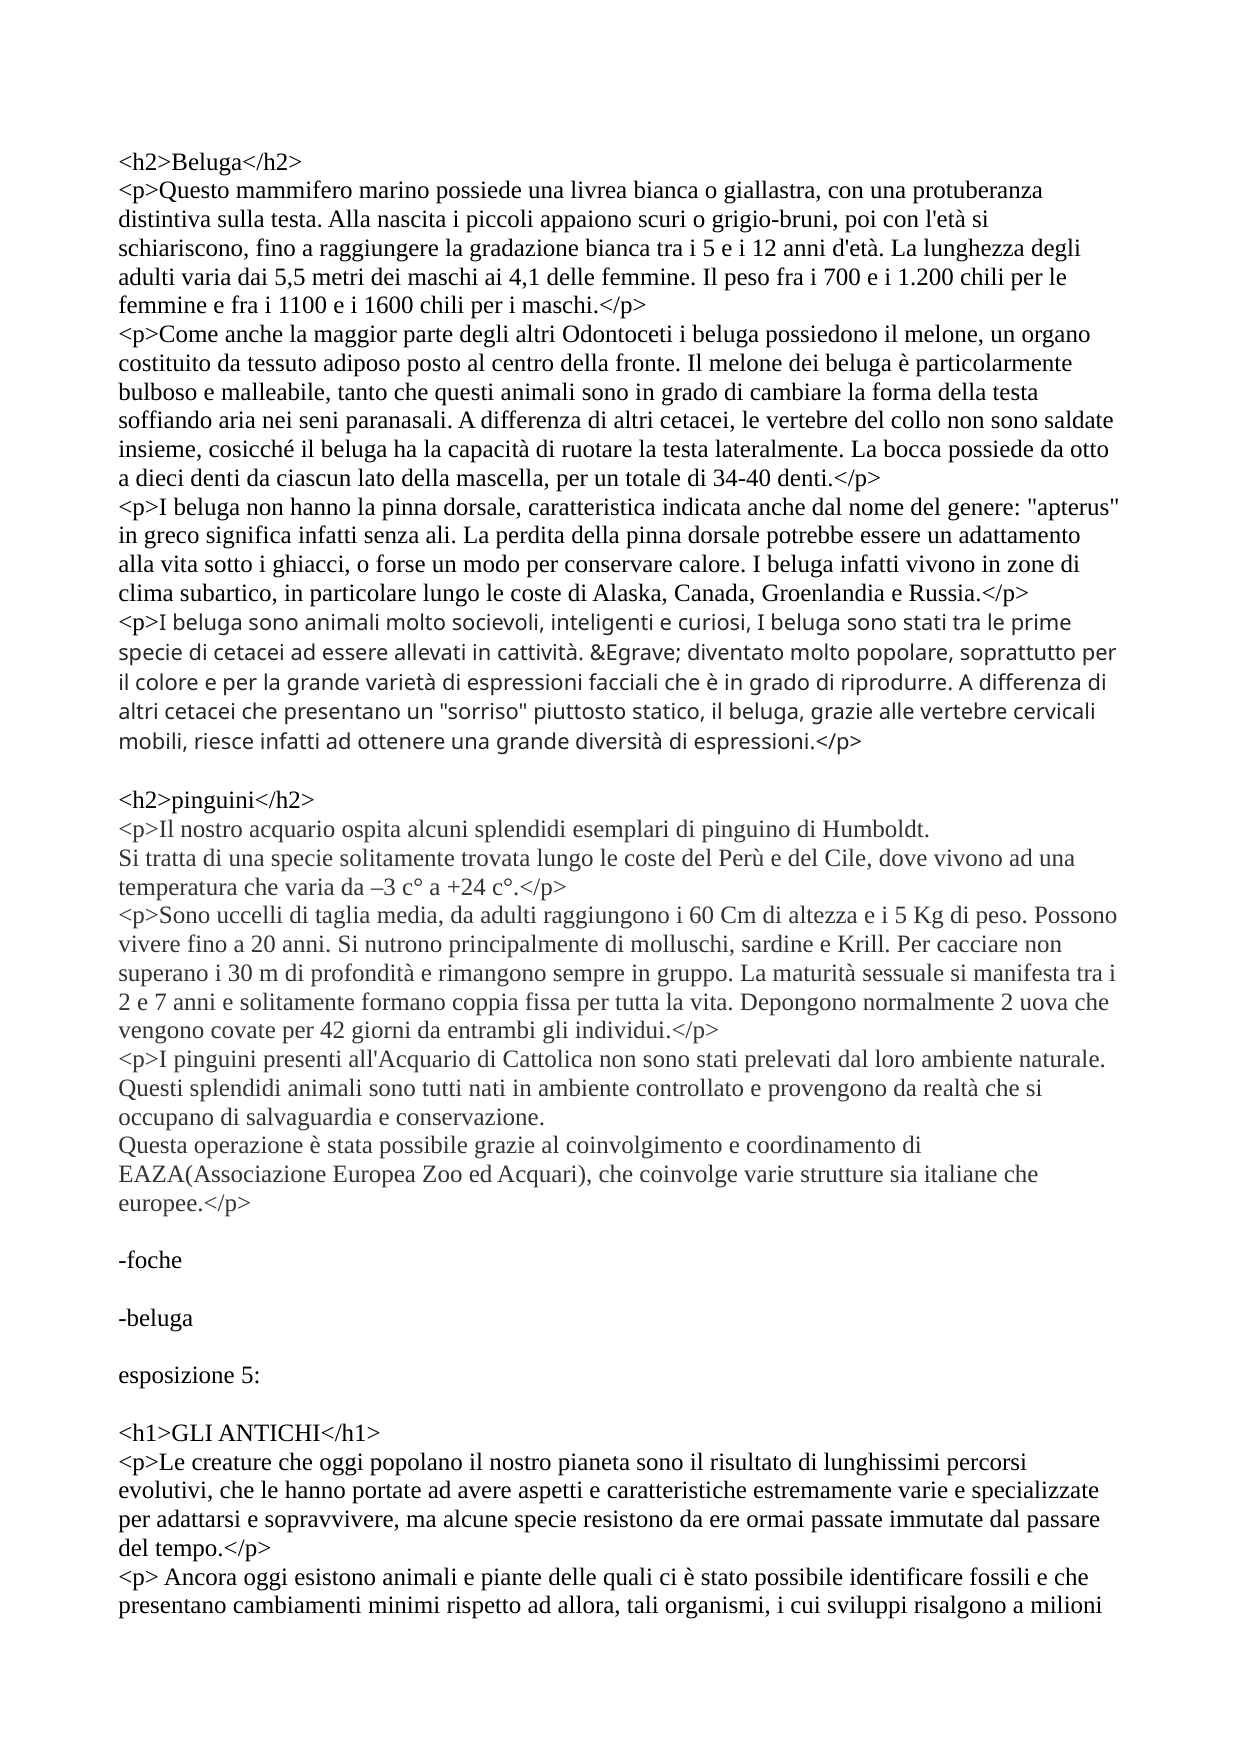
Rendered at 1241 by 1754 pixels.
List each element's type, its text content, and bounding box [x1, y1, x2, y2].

text <h1>GLI ANTICHI</h1> [118, 1418, 1122, 1447]
text <p>I beluga sono animali molto socievoli, inteligenti e curiosi, I beluga sono stati tra le prime specie di cetacei ad essere allevati in cattività. &Egrave; diventato molto popolare, soprattutto per il colore e per la grande varietà di espressioni facciali che è in grado di riprodurre. A differenza di altri cetacei che presentano un "sorriso" piuttosto statico, il beluga, grazie alle vertebre cervicali mobili, riesce infatti ad ottenere una grande diversità di espressioni.</p> [118, 607, 1122, 756]
text <p>I beluga non hanno la pinna dorsale, caratteristica indicata anche dal nome del genere: "apterus" in greco significa infatti senza ali. La perdita della pinna dorsale potrebbe essere un adattamento alla vita sotto i ghiacci, o forse un modo per conservare calore. I beluga infatti vivono in zone di clima subartico, in particolare lungo le coste di Alaska, Canada, Groenlandia e Russia.</p> [118, 492, 1122, 607]
text <p> Ancora oggi esistono animali e piante delle quali ci è stato possibile identificare fossili e che presentano cambiamenti minimi rispetto ad allora, tali organismi, i cui sviluppi risalgono a milioni [118, 1562, 1122, 1619]
text Questi splendidi animali sono tutti nati in ambiente controllato e provengono da realtà che si occupano di salvaguardia e conservazione. [118, 1073, 1122, 1131]
text <h2>Beluga</h2> [118, 147, 1122, 176]
text <h2>pinguini</h2> [118, 786, 1122, 814]
text -beluga [118, 1303, 1122, 1332]
text <p>Le creature che oggi popolano il nostro pianeta sono il risultato di lunghissimi percorsi evolutivi, che le hanno portate ad avere aspetti e caratteristiche estremamente varie e specializzate per adattarsi e sopravvivere, ma alcune specie resistono da ere ormai passate immutate dal passare del tempo.</p> [118, 1447, 1122, 1562]
text <p>Questo mammifero marino possiede una livrea bianca o giallastra, con una protuberanza distintiva sulla testa. Alla nascita i piccoli appaiono scuri o grigio-bruni, poi con l'età si schiariscono, fino a raggiungere la gradazione bianca tra i 5 e i 12 anni d'età. La lunghezza degli adulti varia dai 5,5 metri dei maschi ai 4,1 delle femmine. Il peso fra i 700 e i 1.200 chili per le femmine e fra i 1100 e i 1600 chili per i maschi.</p> [118, 176, 1122, 319]
text Si tratta di una specie solitamente trovata lungo le coste del Perù e del Cile, dove vivono ad una temperatura che varia da –3 c° a +24 c°.</p> [118, 843, 1122, 901]
text <p>I pinguini presenti all'Acquario di Cattolica non sono stati prelevati dal loro ambiente naturale. [118, 1044, 1122, 1073]
text Questa operazione è stata possibile grazie al coinvolgimento e coordinamento di EAZA(Associazione Europea Zoo ed Acquari), che coinvolge varie strutture sia italiane che europee.</p> [118, 1131, 1122, 1217]
text <p>Sono uccelli di taglia media, da adulti raggiungono i 60 Cm di altezza e i 5 Kg di peso. Possono vivere fino a 20 anni. Si nutrono principalmente di molluschi, sardine e Krill. Per cacciare non superano i 30 m di profondità e rimangono sempre in gruppo. La maturità sessuale si manifesta tra i 2 e 7 anni e solitamente formano coppia fissa per tutta la vita. Depongono normalmente 2 uova che vengono covate per 42 giorni da entrambi gli individui.</p> [118, 901, 1122, 1044]
text <p>Come anche la maggior parte degli altri Odontoceti i beluga possiedono il melone, un organo costituito da tessuto adiposo posto al centro della fronte. Il melone dei beluga è particolarmente bulboso e malleabile, tanto che questi animali sono in grado di cambiare la forma della testa soffiando aria nei seni paranasali. A differenza di altri cetacei, le vertebre del collo non sono saldate insieme, cosicché il beluga ha la capacità di ruotare la testa lateralmente. La bocca possiede da otto a dieci denti da ciascun lato della mascella, per un totale di 34-40 denti.</p> [118, 319, 1122, 492]
text -foche [118, 1246, 1122, 1274]
text esposizione 5: [118, 1361, 1122, 1389]
text <p>Il nostro acquario ospita alcuni splendidi esemplari di pinguino di Humboldt. [118, 814, 1122, 843]
